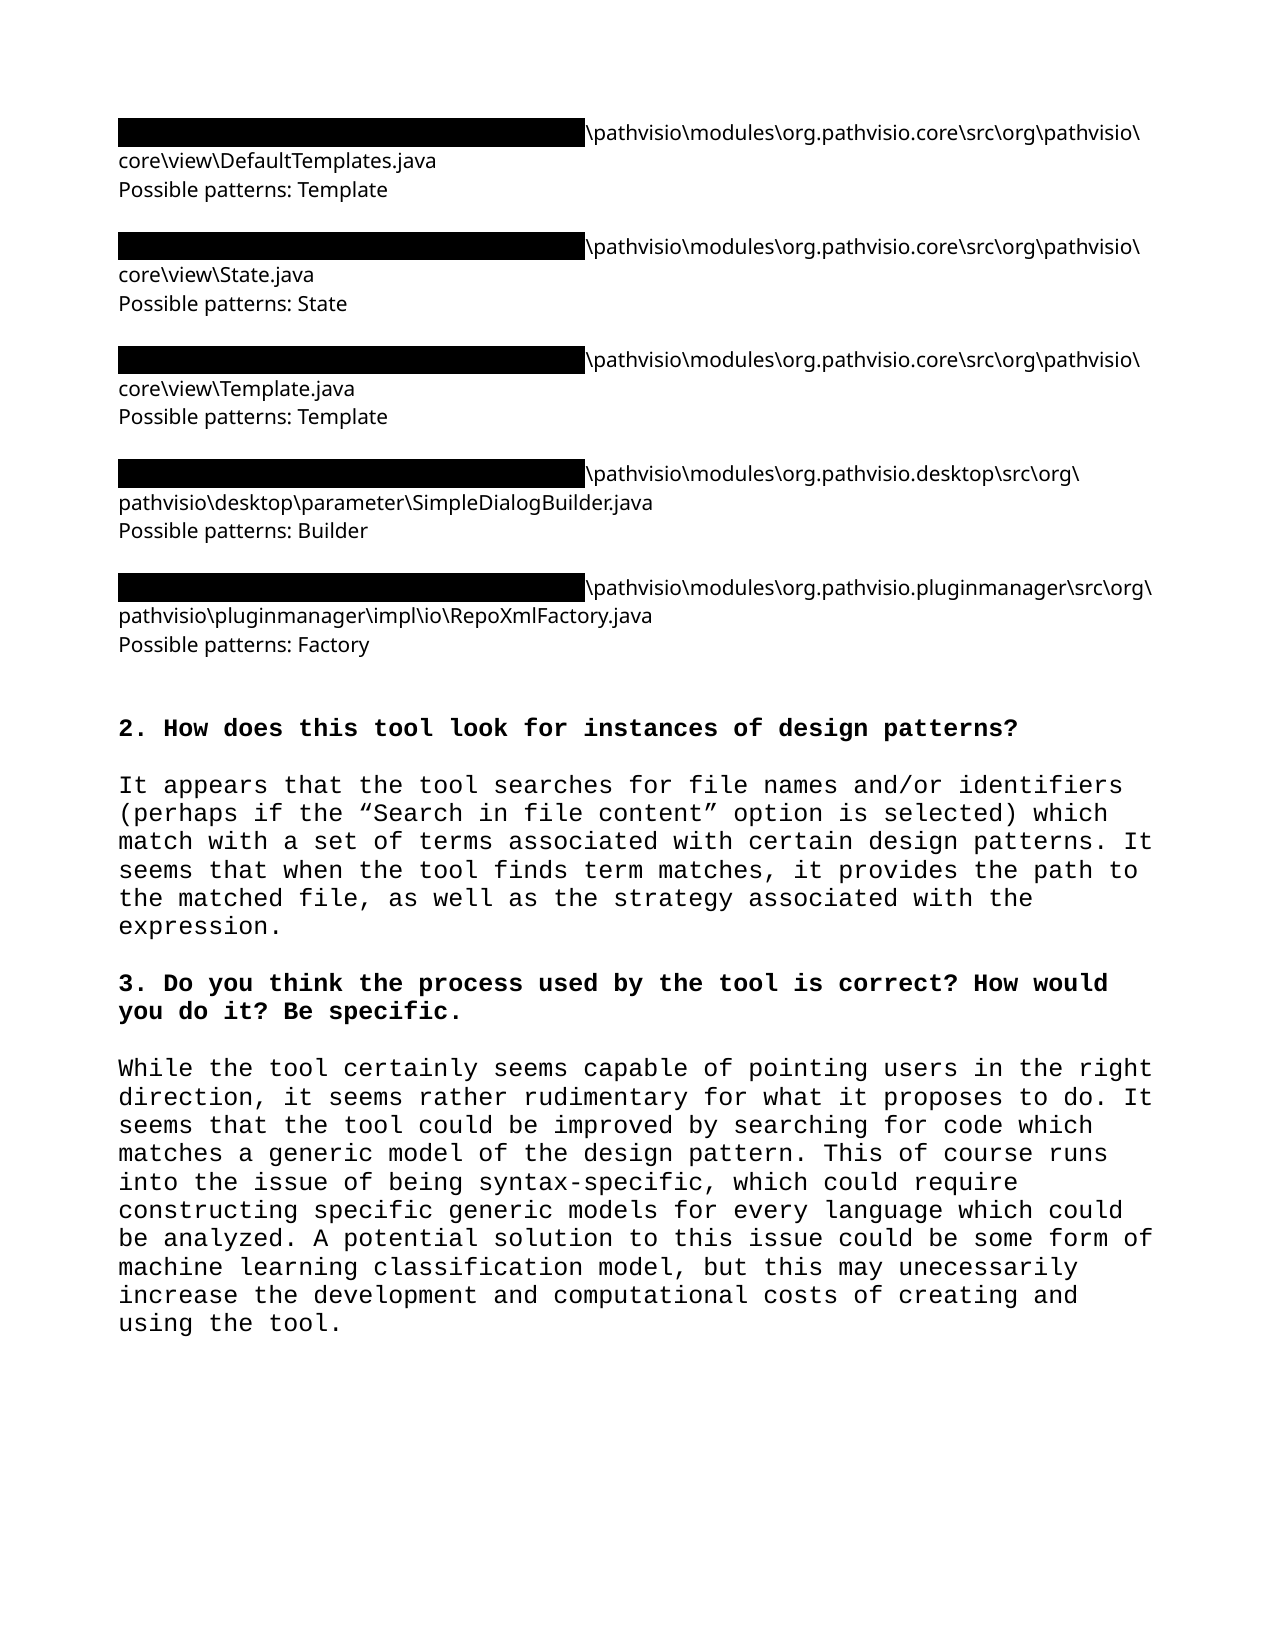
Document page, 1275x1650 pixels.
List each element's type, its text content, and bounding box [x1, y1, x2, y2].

text Possible patterns: State [118, 289, 1157, 317]
text C:\Users\Erick\Documents\opensource_projects\pathvisio\modules\org.pathvisio.core\src\org\pathvisio\core\view\DefaultTemplates.java [118, 118, 1157, 175]
text 2. How does this tool look for instances of design patterns? [118, 716, 1157, 744]
text C:\Users\Erick\Documents\opensource_projects\pathvisio\modules\org.pathvisio.core\src\org\pathvisio\core\view\State.java [118, 232, 1157, 289]
text C:\Users\Erick\Documents\opensource_projects\pathvisio\modules\org.pathvisio.desktop\src\org\pathvisio\desktop\parameter\SimpleDialogBuilder.java [118, 459, 1157, 516]
text Possible patterns: Template [118, 175, 1157, 203]
text Possible patterns: Template [118, 402, 1157, 431]
text While the tool certainly seems capable of pointing users in the right direction, it seems rather rudimentary for what it proposes to do. It seems that the tool could be improved by searching for code which matches a generic model of the design pattern. This of course runs into the issue of being syntax-specific, which could require constructing specific generic models for every language which could be analyzed. A potential solution to this issue could be some form of machine learning classification model, but this may unecessarily increase the development and computational costs of creating and using the tool. [118, 1056, 1157, 1339]
text Possible patterns: Builder [118, 516, 1157, 545]
text C:\Users\Erick\Documents\opensource_projects\pathvisio\modules\org.pathvisio.pluginmanager\src\org\pathvisio\pluginmanager\impl\io\RepoXmlFactory.java [118, 573, 1157, 630]
text 3. Do you think the process used by the tool is correct? How would you do it? Be specific. [118, 971, 1157, 1027]
text C:\Users\Erick\Documents\opensource_projects\pathvisio\modules\org.pathvisio.core\src\org\pathvisio\core\view\Template.java [118, 346, 1157, 402]
text It appears that the tool searches for file names and/or identifiers (perhaps if the “Search in file content” option is selected) which match with a set of terms associated with certain design patterns. It seems that when the tool finds term matches, it provides the path to the matched file, as well as the strategy associated with the expression. [118, 772, 1157, 942]
text Possible patterns: Factory [118, 630, 1157, 658]
